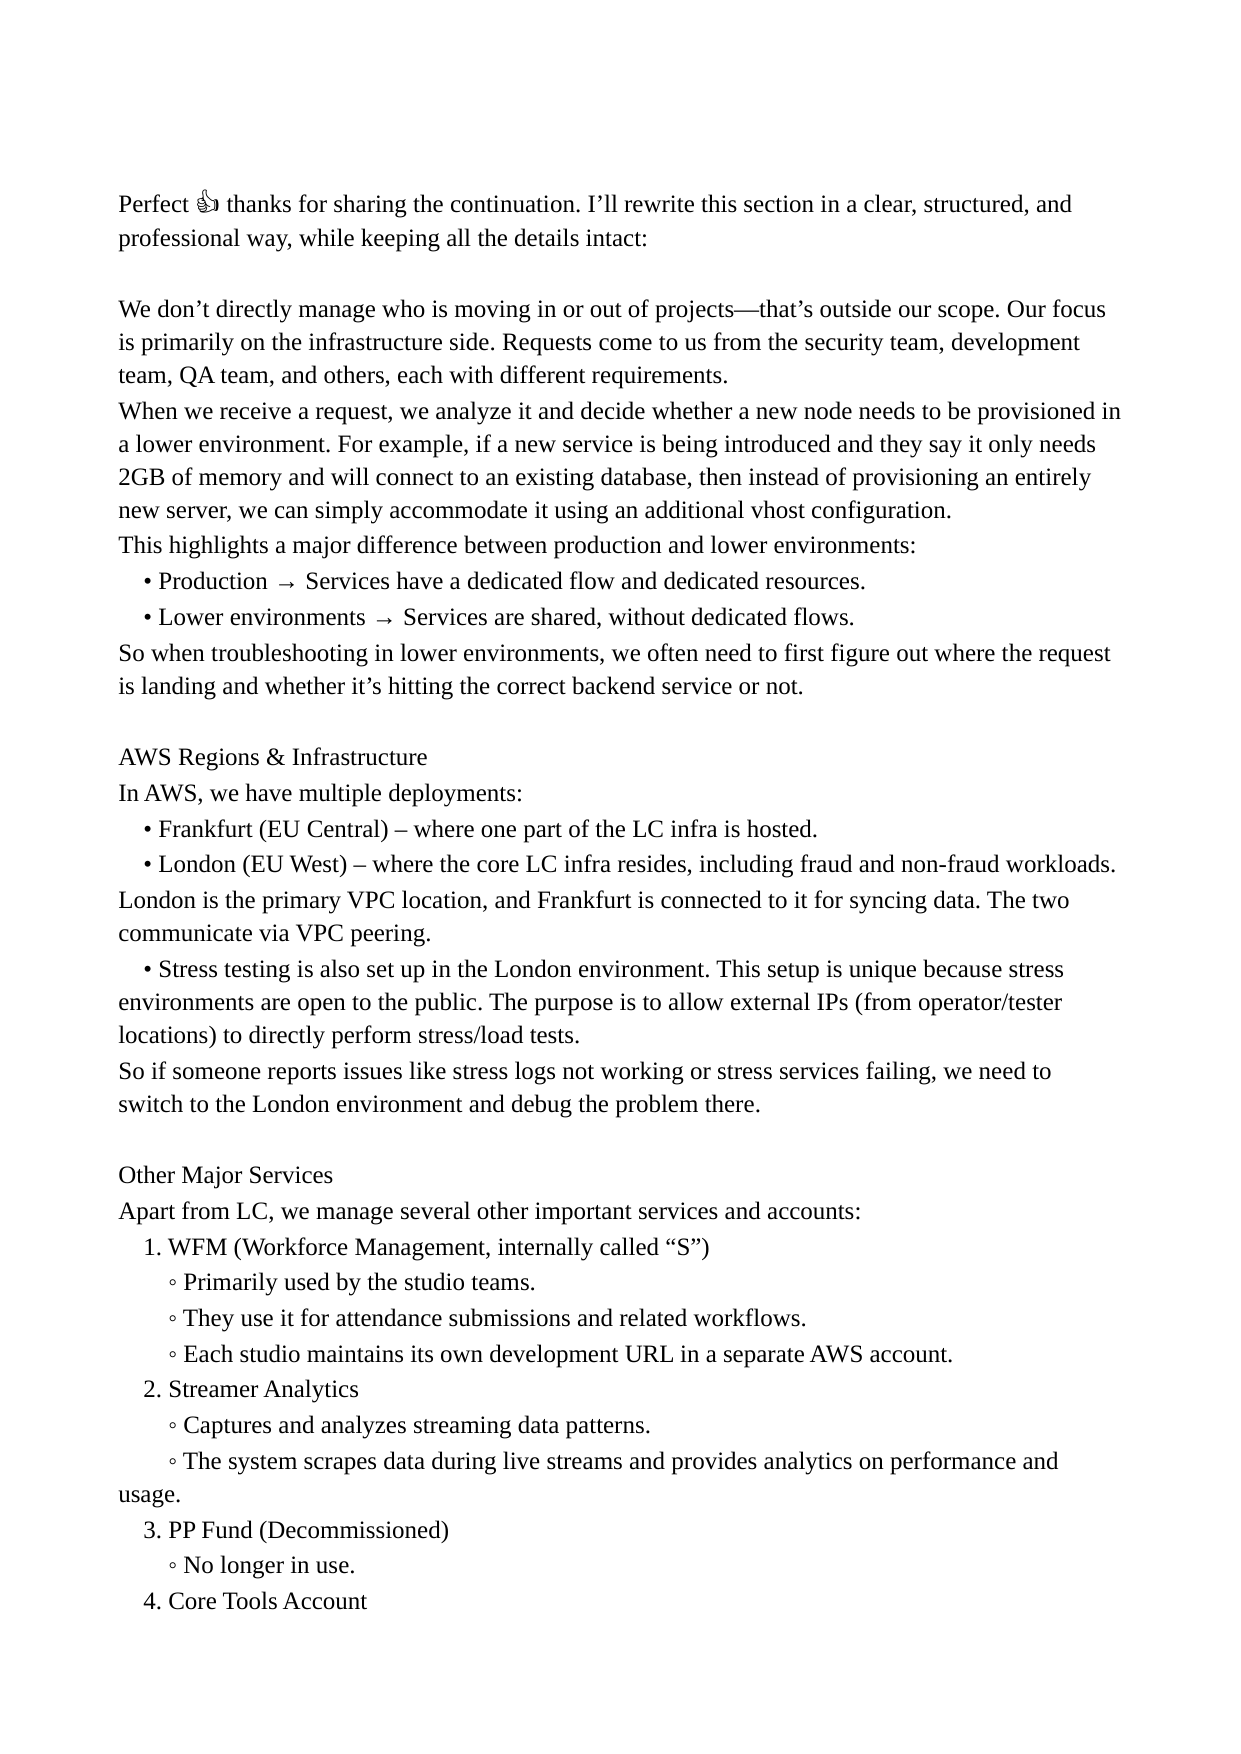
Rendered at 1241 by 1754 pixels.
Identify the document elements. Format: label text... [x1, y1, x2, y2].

text We don’t directly manage who is moving in or out of projects—that’s outside our scope. Our focus is primarily on the infrastructure side. Requests come to us from the security team, development team, QA team, and others, each with different requirements. [118, 294, 1122, 389]
text • Frankfurt (EU Central) – where one part of the LC infra is hosted. [118, 814, 1122, 842]
text So when troubleshooting in lower environments, we often need to first figure out where the request is landing and whether it’s hitting the correct backend service or not. [118, 638, 1122, 699]
text 2. Streamer Analytics [118, 1374, 1122, 1403]
text Other Major Services [118, 1160, 1122, 1189]
text So if someone reports issues like stress logs not working or stress services failing, we need to switch to the London environment and debug the problem there. [118, 1056, 1122, 1117]
text ◦ They use it for attendance submissions and related workflows. [118, 1303, 1122, 1332]
text • Production → Services have a dedicated flow and dedicated resources. [118, 566, 1122, 595]
text ◦ The system scrapes data during live streams and provides analytics on performance and usage. [118, 1446, 1122, 1508]
text AWS Regions & Infrastructure [118, 742, 1122, 771]
text • Lower environments → Services are shared, without dedicated flows. [118, 602, 1122, 631]
text In AWS, we have multiple deployments: [118, 778, 1122, 807]
text 3. PP Fund (Decommissioned) [118, 1515, 1122, 1543]
text 4. Core Tools Account [118, 1586, 1122, 1615]
text • London (EU West) – where the core LC infra resides, including fraud and non-fraud workloads. [118, 849, 1122, 878]
text Apart from LC, we manage several other important services and accounts: [118, 1196, 1122, 1225]
text ◦ Primarily used by the studio teams. [118, 1267, 1122, 1296]
text ◦ Each studio maintains its own development URL in a separate AWS account. [118, 1339, 1122, 1368]
text London is the primary VPC location, and Frankfurt is connected to it for syncing data. The two communicate via VPC peering. [118, 885, 1122, 947]
text When we receive a request, we analyze it and decide whether a new node needs to be provisioned in a lower environment. For example, if a new service is being introduced and they say it only needs 2GB of memory and will connect to an existing database, then instead of provisioning an entirely new server, we can simply accommodate it using an additional vhost configuration. [118, 396, 1122, 524]
text Perfect 👍 thanks for sharing the continuation. I’ll rewrite this section in a clear, structured, and professional way, while keeping all the details intact: [118, 189, 1122, 251]
text • Stress testing is also set up in the London environment. This setup is unique because stress environments are open to the public. The purpose is to allow external IPs (from operator/tester locations) to directly perform stress/load tests. [118, 954, 1122, 1049]
text ◦ Captures and analyzes streaming data patterns. [118, 1410, 1122, 1439]
text This highlights a major difference between production and lower environments: [118, 531, 1122, 559]
text ◦ No longer in use. [118, 1551, 1122, 1579]
text 1. WFM (Workforce Management, internally called “S”) [118, 1232, 1122, 1260]
